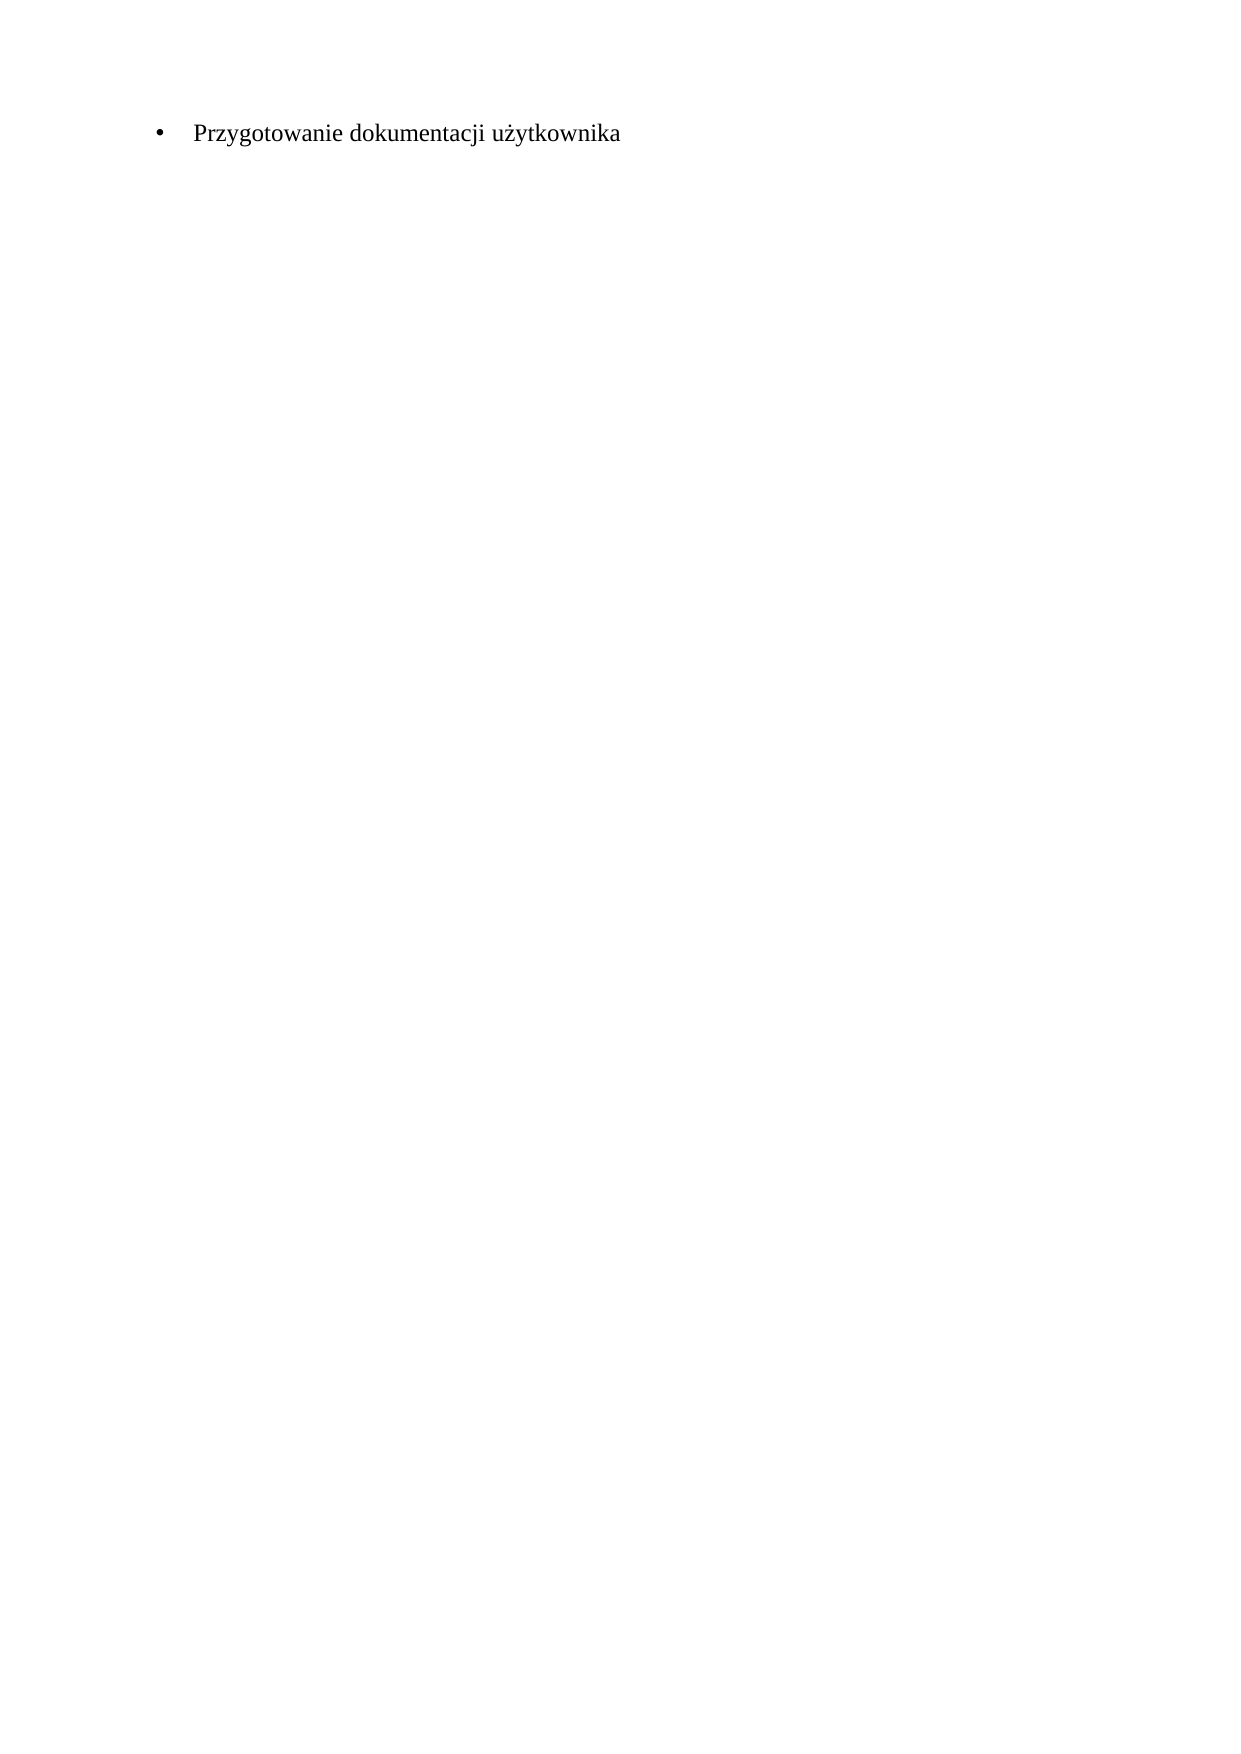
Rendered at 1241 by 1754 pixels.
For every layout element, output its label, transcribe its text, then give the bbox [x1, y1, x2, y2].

list Przygotowanie dokumentacji użytkownika [156, 118, 1122, 147]
